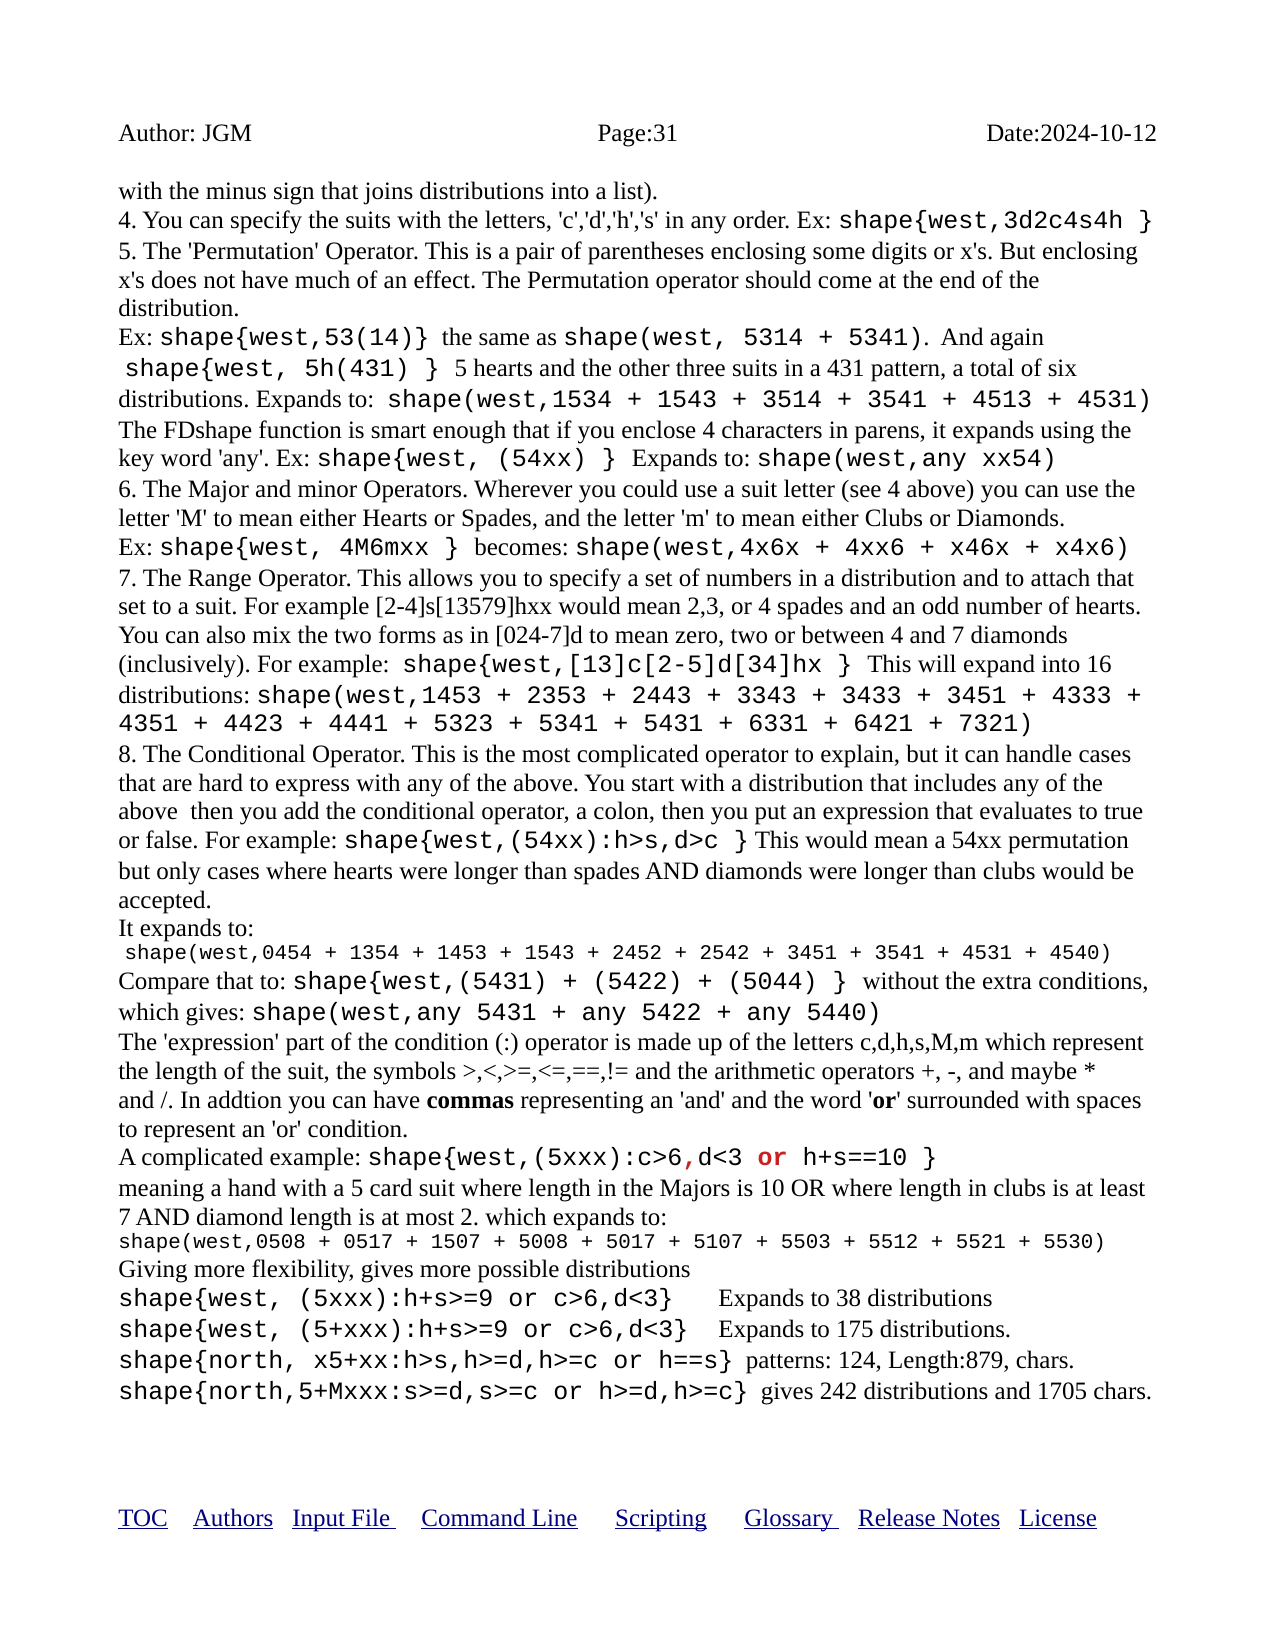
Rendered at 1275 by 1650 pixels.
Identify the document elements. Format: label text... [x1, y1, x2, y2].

text shape(west,0454 + 1354 + 1453 + 1543 + 2452 + 2542 + 3451 + 3541 + 4531 + 4540) [118, 942, 1157, 966]
text Giving more flexibility, gives more possible distributions [118, 1254, 1157, 1283]
text Ex: shape{west, 4M6mxx } becomes: shape(west,4x6x + 4xx6 + x46x + x4x6) [118, 532, 1157, 563]
text The 'expression' part of the condition (:) operator is made up of the letters c,d,h,s,M,m which represent the length of the suit, the symbols >,<,>=,<=,==,!= and the arithmetic operators +, -, and maybe * and /. In addtion you can have commas representing an 'and' and the word 'or' surrounded with spaces to represent an 'or' condition. [118, 1027, 1157, 1142]
text with the minus sign that joins distributions into a list). [118, 176, 1157, 205]
text shape{west, (5+xxx):h+s>=9 or c>6,d<3} Expands to 175 distributions. [118, 1314, 1157, 1345]
text shape{north,5+Mxxx:s>=d,s>=c or h>=d,h>=c} gives 242 distributions and 1705 chars. [118, 1376, 1157, 1407]
text You can also mix the two forms as in [024-7]d to mean zero, two or between 4 and 7 diamonds (inclusively). For example: shape{west,[13]c[2-5]d[34]hx } This will expand into 16 distributions: shape(west,1453 + 2353 + 2443 + 3343 + 3433 + 3451 + 4333 + 4351 + 4423 + 4441 + 5323 + 5341 + 5431 + 6331 + 6421 + 7321) [118, 620, 1157, 739]
text 6. The Major and minor Operators. Wherever you could use a suit letter (see 4 above) you can use the letter 'M' to mean either Hearts or Spades, and the letter 'm' to mean either Clubs or Diamonds. [118, 474, 1157, 532]
text 4. You can specify the suits with the letters, 'c','d','h','s' in any order. Ex: shape{west,3d2c4s4h } [118, 205, 1157, 236]
text Ex: shape{west,53(14)} the same as shape(west, 5314 + 5341). And again [118, 322, 1157, 353]
text 7. The Range Operator. This allows you to specify a set of numbers in a distribution and to attach that set to a suit. For example [2-4]s[13579]hxx would mean 2,3, or 4 spades and an odd number of hearts. [118, 563, 1157, 620]
text meaning a hand with a 5 card suit where length in the Majors is 10 OR where length in clubs is at least 7 AND diamond length is at most 2. which expands to: [118, 1173, 1157, 1231]
text 5. The 'Permutation' Operator. This is a pair of parentheses enclosing some digits or x's. But enclosing x's does not have much of an effect. The Permutation operator should come at the end of the distribution. [118, 236, 1157, 322]
text The FDshape function is smart enough that if you enclose 4 characters in parens, it expands using the key word 'any'. Ex: shape{west, (54xx) } Expands to: shape(west,any xx54) [118, 415, 1157, 474]
text shape{north, x5+xx:h>s,h>=d,h>=c or h==s} patterns: 124, Length:879, chars. [118, 1345, 1157, 1376]
text 8. The Conditional Operator. This is the most complicated operator to explain, but it can handle cases that are hard to express with any of the above. You start with a distribution that includes any of the above then you add the conditional operator, a colon, then you put an expression that evaluates to true or false. For example: shape{west,(54xx):h>s,d>c } This would mean a 54xx permutation but only cases where hearts were longer than spades AND diamonds were longer than clubs would be accepted. [118, 739, 1157, 913]
text shape{west, (5xxx):h+s>=9 or c>6,d<3} Expands to 38 distributions [118, 1283, 1157, 1314]
text shape(west,0508 + 0517 + 1507 + 5008 + 5017 + 5107 + 5503 + 5512 + 5521 + 5530) [118, 1231, 1157, 1254]
text A complicated example: shape{west,(5xxx):c>6,d<3 or h+s==10 } [118, 1142, 1157, 1173]
text It expands to: [118, 913, 1157, 942]
text Compare that to: shape{west,(5431) + (5422) + (5044) } without the extra conditions, which gives: shape(west,any 5431 + any 5422 + any 5440) [118, 966, 1157, 1027]
text shape{west, 5h(431) } 5 hearts and the other three suits in a 431 pattern, a total of six distributions. Expands to: shape(west,1534 + 1543 + 3514 + 3541 + 4513 + 4531) [118, 353, 1157, 415]
